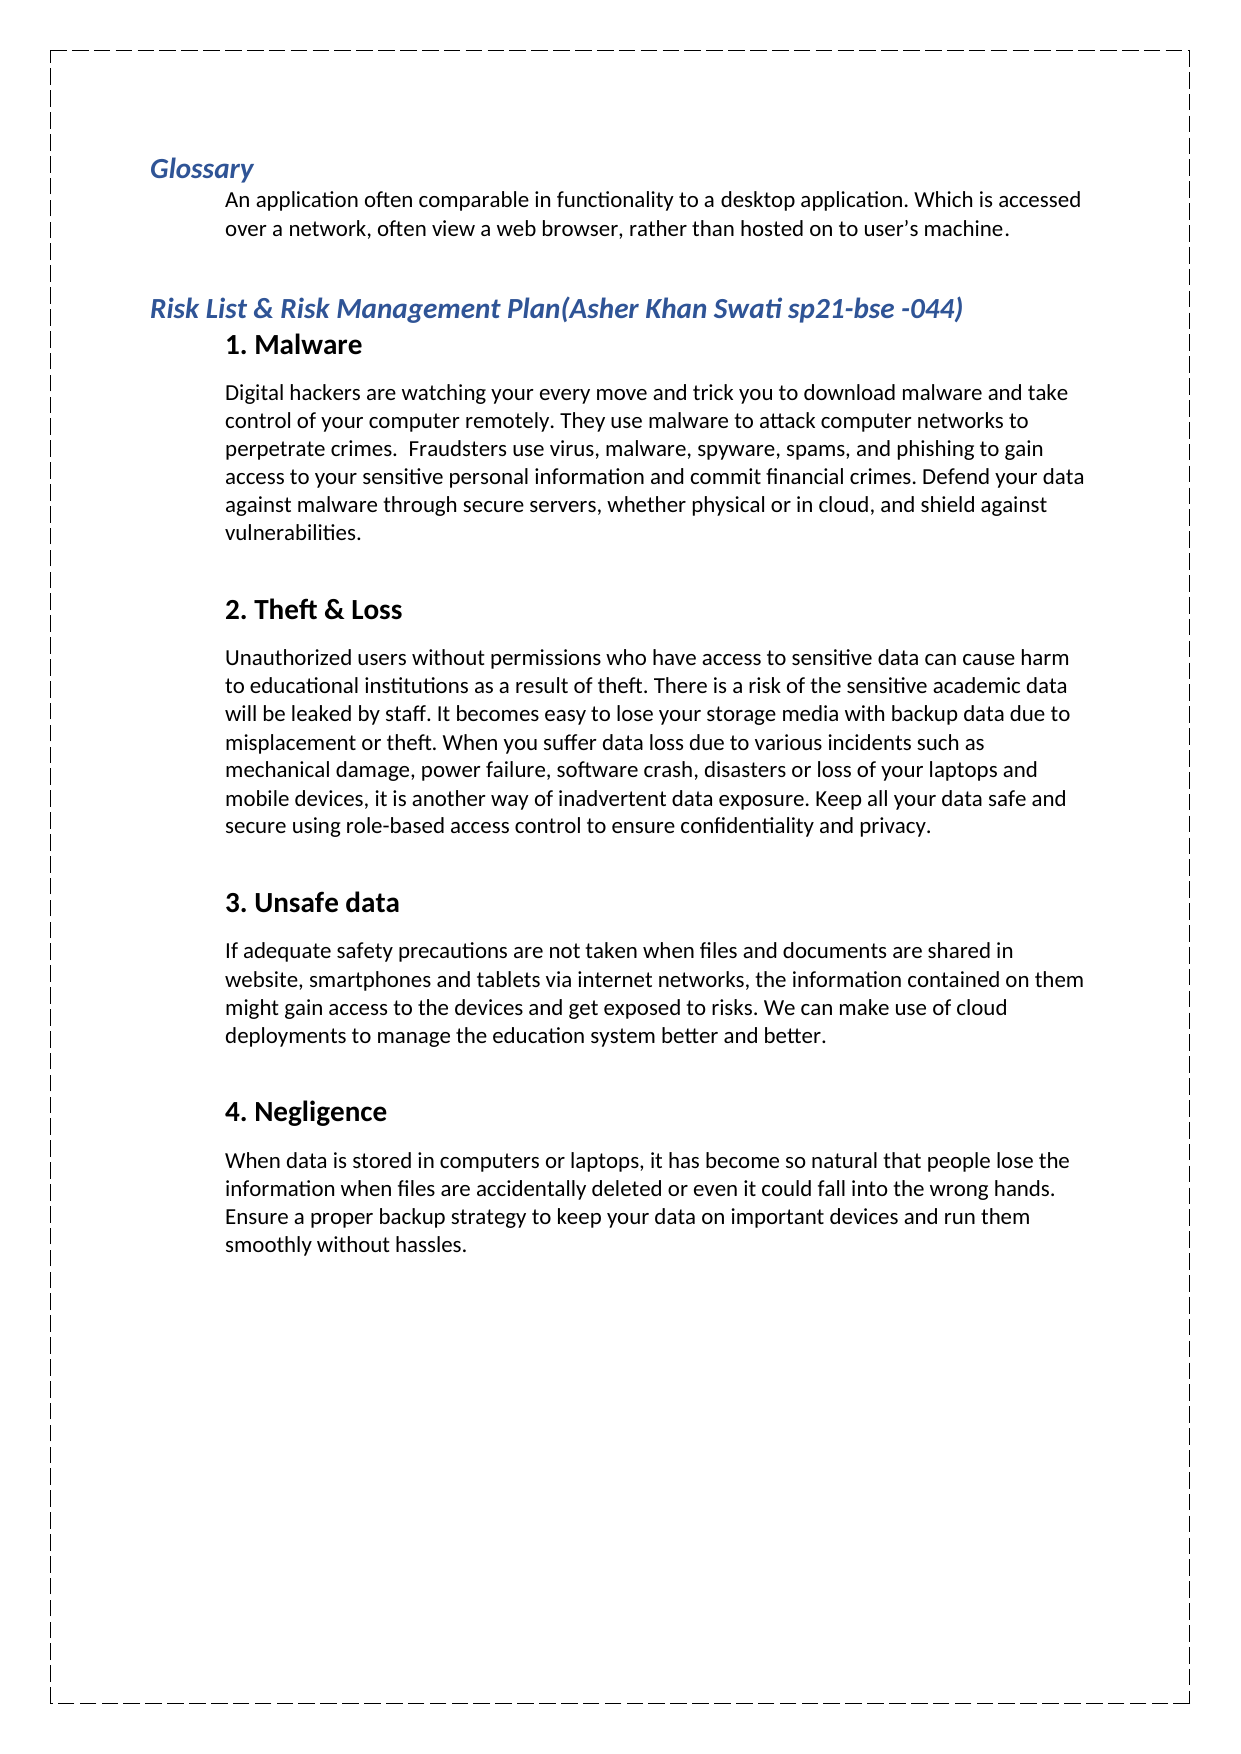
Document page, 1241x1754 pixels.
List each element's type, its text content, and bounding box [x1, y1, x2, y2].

list 4. Negligence [225, 1093, 1090, 1129]
text Unauthorized users without permissions who have access to sensitive data can cause harm to educational institutions as a result of theft. There is a risk of the sensitive academic data will be leaked by staff. It becomes easy to lose your storage media with backup data due to misplacement or theft. When you suffer data loss due to various incidents such as mechanical damage, power failure, software crash, disasters or loss of your laptops and mobile devices, it is another way of inadvertent data exposure. Keep all your data safe and secure using role-based access control to ensure confidentiality and privacy. [225, 643, 1090, 840]
list 3. Unsafe data [225, 884, 1090, 920]
text When data is stored in computers or laptops, it has become so natural that people lose the information when files are accidentally deleted or even it could fall into the wrong hands. Ensure a proper backup strategy to keep your data on important devices and run them smoothly without hassles. [225, 1146, 1090, 1258]
text Digital hackers are watching your every move and trick you to download malware and take control of your computer remotely. They use malware to attack computer networks to perpetrate crimes. Fraudsters use virus, malware, spyware, spams, and phishing to gain access to your sensitive personal information and commit financial crimes. Defend your data against malware through secure servers, whether physical or in cloud, and shield against vulnerabilities. [225, 378, 1090, 547]
text If adequate safety precautions are not taken when files and documents are shared in website, smartphones and tablets via internet networks, the information contained on them might gain access to the devices and get exposed to risks. We can make use of cloud deployments to manage the education system better and better. [225, 937, 1090, 1049]
list An application often comparable in functionality to a desktop application. Which is accessed over a network, often view a web browser, rather than hosted on to user’s machine. [225, 186, 1090, 242]
subtitle Risk List & Risk Management Plan(Asher Khan Swati sp21-bse -044) [150, 291, 1090, 326]
list 2. Theft & Loss [225, 591, 1090, 627]
list 1. Malware [225, 326, 1090, 362]
subtitle Glossary [150, 150, 1090, 186]
